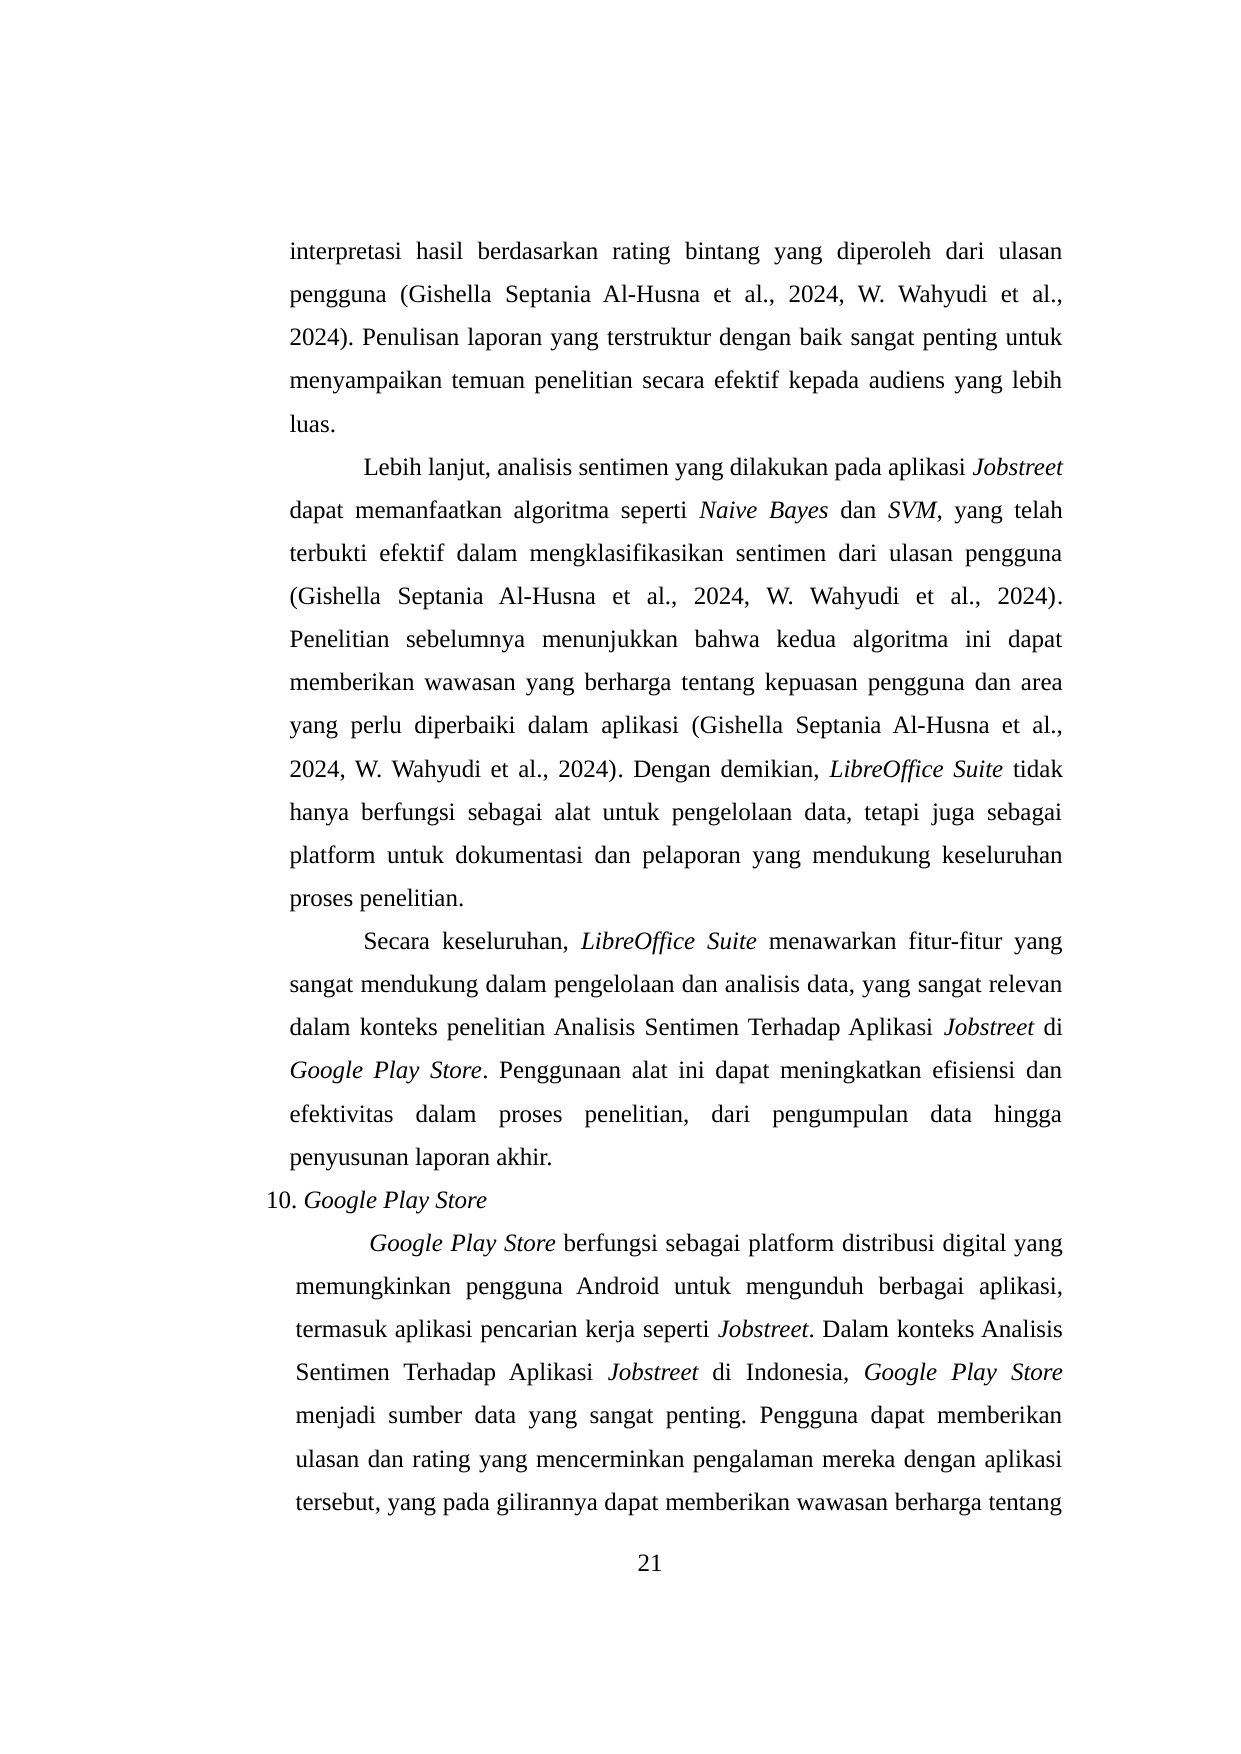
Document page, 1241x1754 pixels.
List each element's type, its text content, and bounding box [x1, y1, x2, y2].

text Secara keseluruhan, LibreOffice Suite menawarkan fitur-fitur yang sangat mendukung dalam pengelolaan dan analisis data, yang sangat relevan dalam konteks penelitian Analisis Sentimen Terhadap Aplikasi Jobstreet di Google Play Store. Penggunaan alat ini dapat meningkatkan efisiensi dan efektivitas dalam proses penelitian, dari pengumpulan data hingga penyusunan laporan akhir. [289, 926, 1063, 1171]
text 10. Google Play Store [266, 1185, 1063, 1214]
text Google Play Store berfungsi sebagai platform distribusi digital yang memungkinkan pengguna Android untuk mengunduh berbagai aplikasi, termasuk aplikasi pencarian kerja seperti Jobstreet. Dalam konteks Analisis Sentimen Terhadap Aplikasi Jobstreet di Indonesia, Google Play Store menjadi sumber data yang sangat penting. Pengguna dapat memberikan ulasan dan rating yang mencerminkan pengalaman mereka dengan aplikasi tersebut, yang pada gilirannya dapat memberikan wawasan berharga tentang [295, 1228, 1063, 1516]
text interpretasi hasil berdasarkan rating bintang yang diperoleh dari ulasan pengguna (Gishella Septania Al-Husna et al., 2024, W. Wahyudi et al., 2024)⁠. Penulisan laporan yang terstruktur dengan baik sangat penting untuk menyampaikan temuan penelitian secara efektif kepada audiens yang lebih luas. [289, 236, 1063, 437]
text Lebih lanjut, analisis sentimen yang dilakukan pada aplikasi Jobstreet dapat memanfaatkan algoritma seperti Naive Bayes dan SVM, yang telah terbukti efektif dalam mengklasifikasikan sentimen dari ulasan pengguna (Gishella Septania Al-Husna et al., 2024, W. Wahyudi et al., 2024)⁠. Penelitian sebelumnya menunjukkan bahwa kedua algoritma ini dapat memberikan wawasan yang berharga tentang kepuasan pengguna dan area yang perlu diperbaiki dalam aplikasi (Gishella Septania Al-Husna et al., 2024, W. Wahyudi et al., 2024)⁠. Dengan demikian, LibreOffice Suite tidak hanya berfungsi sebagai alat untuk pengelolaan data, tetapi juga sebagai platform untuk dokumentasi dan pelaporan yang mendukung keseluruhan proses penelitian. [289, 452, 1063, 912]
